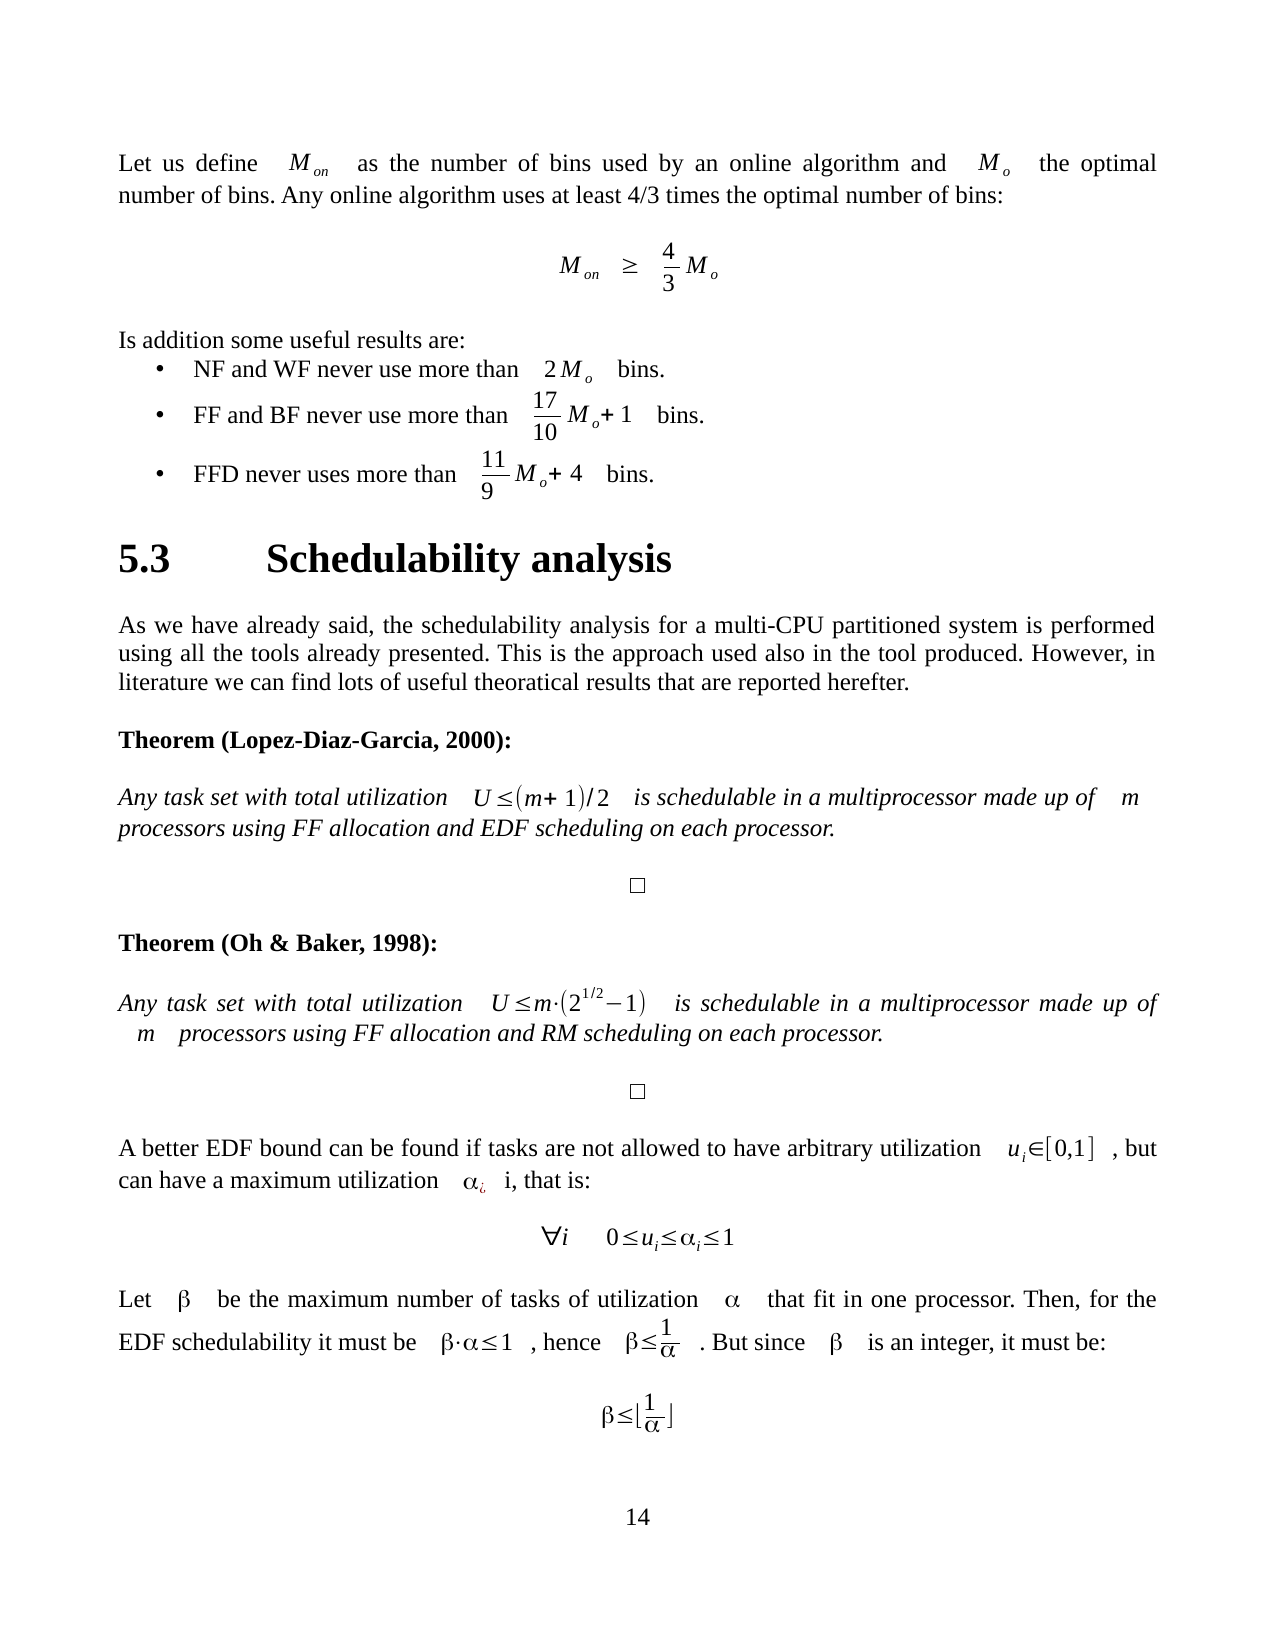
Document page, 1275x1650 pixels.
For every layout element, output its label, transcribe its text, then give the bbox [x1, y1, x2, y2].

text Any task set with total utilization is schedulable in a multiprocessor made up of processors using FF allocation and RM scheduling on each processor. [118, 985, 1157, 1047]
text As we have already said, the schedulability analysis for a multi-CPU partitioned system is performed using all the tools already presented. This is the approach used also in the tool produced. However, in literature we can find lots of useful theoratical results that are reported herefter. [118, 610, 1157, 696]
text Theorem (Oh & Baker, 1998): [118, 928, 1157, 957]
text □ [118, 870, 1157, 899]
text Any task set with total utilization is schedulable in a multiprocessor made up of processors using FF allocation and EDF scheduling on each processor. [118, 782, 1157, 842]
text Let us define as the number of bins used by an online algorithm and the optimal number of bins. Any online algorithm uses at least 4/3 times the optimal number of bins: [118, 148, 1157, 209]
text A better EDF bound can be found if tasks are not allowed to have arbitrary utilization , but can have a maximum utilization i, that is: [118, 1133, 1157, 1195]
list NF and WF never use more than bins. [156, 354, 1157, 386]
text □ [118, 1076, 1157, 1104]
text Theorem (Lopez-Diaz-Garcia, 2000): [118, 725, 1157, 753]
list FFD never uses more than bins. [156, 445, 1157, 504]
text Is addition some useful results are: [118, 325, 1157, 354]
list FF and BF never use more than bins. [156, 386, 1157, 445]
subtitle 5.3 Schedulability analysis [118, 533, 1157, 581]
text Let be the maximum number of tasks of utilization that fit in one processor. Then, for the EDF schedulability it must be , hence . But since is an integer, it must be: [118, 1284, 1157, 1359]
